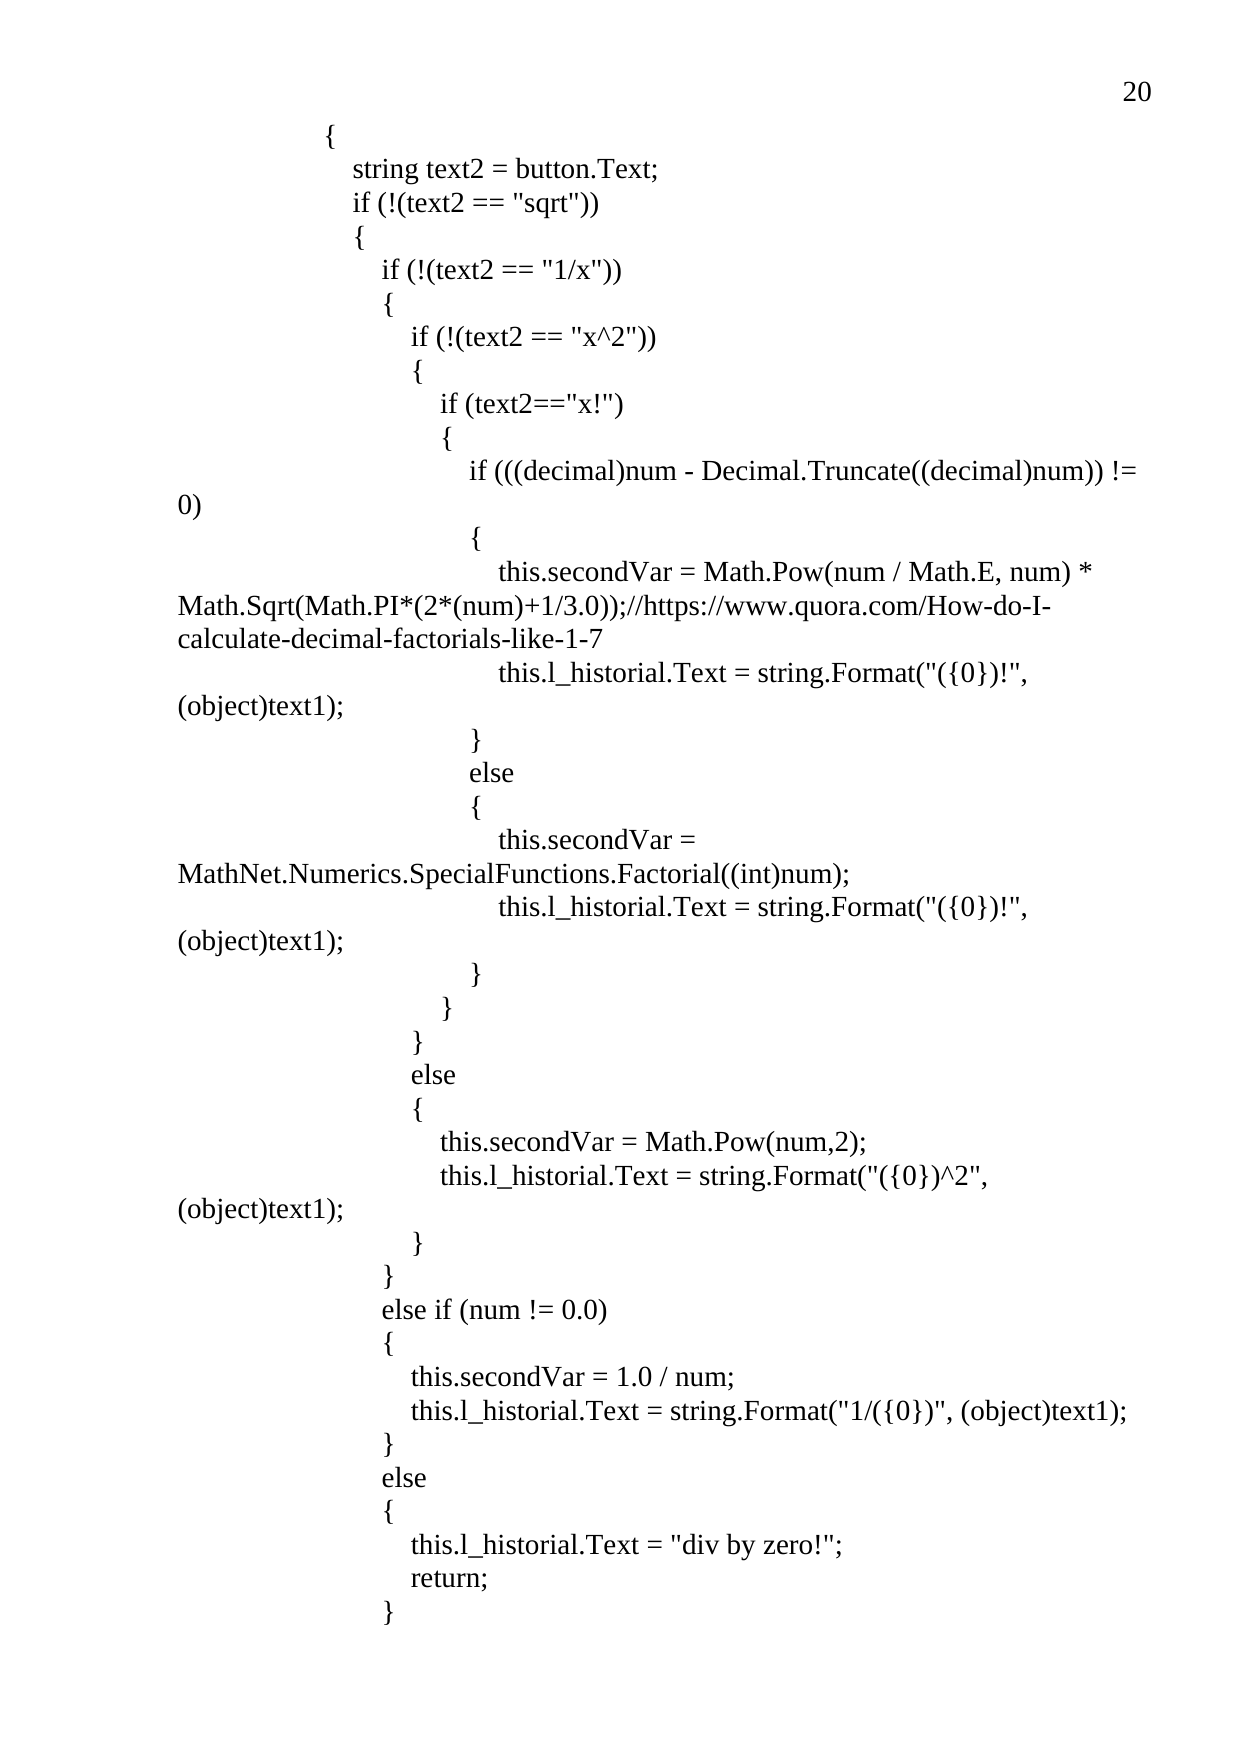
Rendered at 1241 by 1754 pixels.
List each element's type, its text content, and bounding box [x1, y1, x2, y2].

text return; [177, 1560, 1152, 1594]
text } [177, 1024, 1152, 1057]
text } [177, 1258, 1152, 1292]
text this.secondVar = Math.Pow(num,2); [177, 1124, 1152, 1158]
text this.secondVar = 1.0 / num; [177, 1359, 1152, 1393]
text if (!(text2 == "sqrt")) [177, 185, 1152, 219]
text } [177, 1225, 1152, 1258]
text else if (num != 0.0) [177, 1292, 1152, 1326]
text else [177, 1057, 1152, 1091]
text if (((decimal)num - Decimal.Truncate((decimal)num)) != 0) [177, 453, 1152, 521]
text { [177, 118, 1152, 152]
text this.l_historial.Text = string.Format("({0})^2", (object)text1); [177, 1158, 1152, 1225]
text { [177, 1091, 1152, 1124]
text { [177, 789, 1152, 822]
text { [177, 286, 1152, 319]
text } [177, 1426, 1152, 1460]
text { [177, 1493, 1152, 1527]
text } [177, 1594, 1152, 1627]
text if (!(text2 == "1/x")) [177, 252, 1152, 286]
text { [177, 1326, 1152, 1359]
text { [177, 219, 1152, 252]
text { [177, 420, 1152, 453]
text } [177, 990, 1152, 1024]
text string text2 = button.Text; [177, 152, 1152, 185]
text else [177, 755, 1152, 789]
text if (text2=="x!") [177, 386, 1152, 420]
text this.l_historial.Text = string.Format("({0})!", (object)text1); [177, 889, 1152, 957]
text { [177, 353, 1152, 386]
text if (!(text2 == "x^2")) [177, 319, 1152, 353]
text this.l_historial.Text = "div by zero!"; [177, 1527, 1152, 1560]
text this.l_historial.Text = string.Format("1/({0})", (object)text1); [177, 1393, 1152, 1426]
text { [177, 521, 1152, 554]
text this.secondVar = Math.Pow(num / Math.E, num) * Math.Sqrt(Math.PI*(2*(num)+1/3.0));//https://www.quora.com/How-do-I-calculate-decimal-factorials-like-1-7 [177, 554, 1152, 655]
text } [177, 722, 1152, 755]
text this.l_historial.Text = string.Format("({0})!", (object)text1); [177, 655, 1152, 722]
text this.secondVar = MathNet.Numerics.SpecialFunctions.Factorial((int)num); [177, 822, 1152, 889]
text else [177, 1460, 1152, 1493]
text } [177, 957, 1152, 990]
